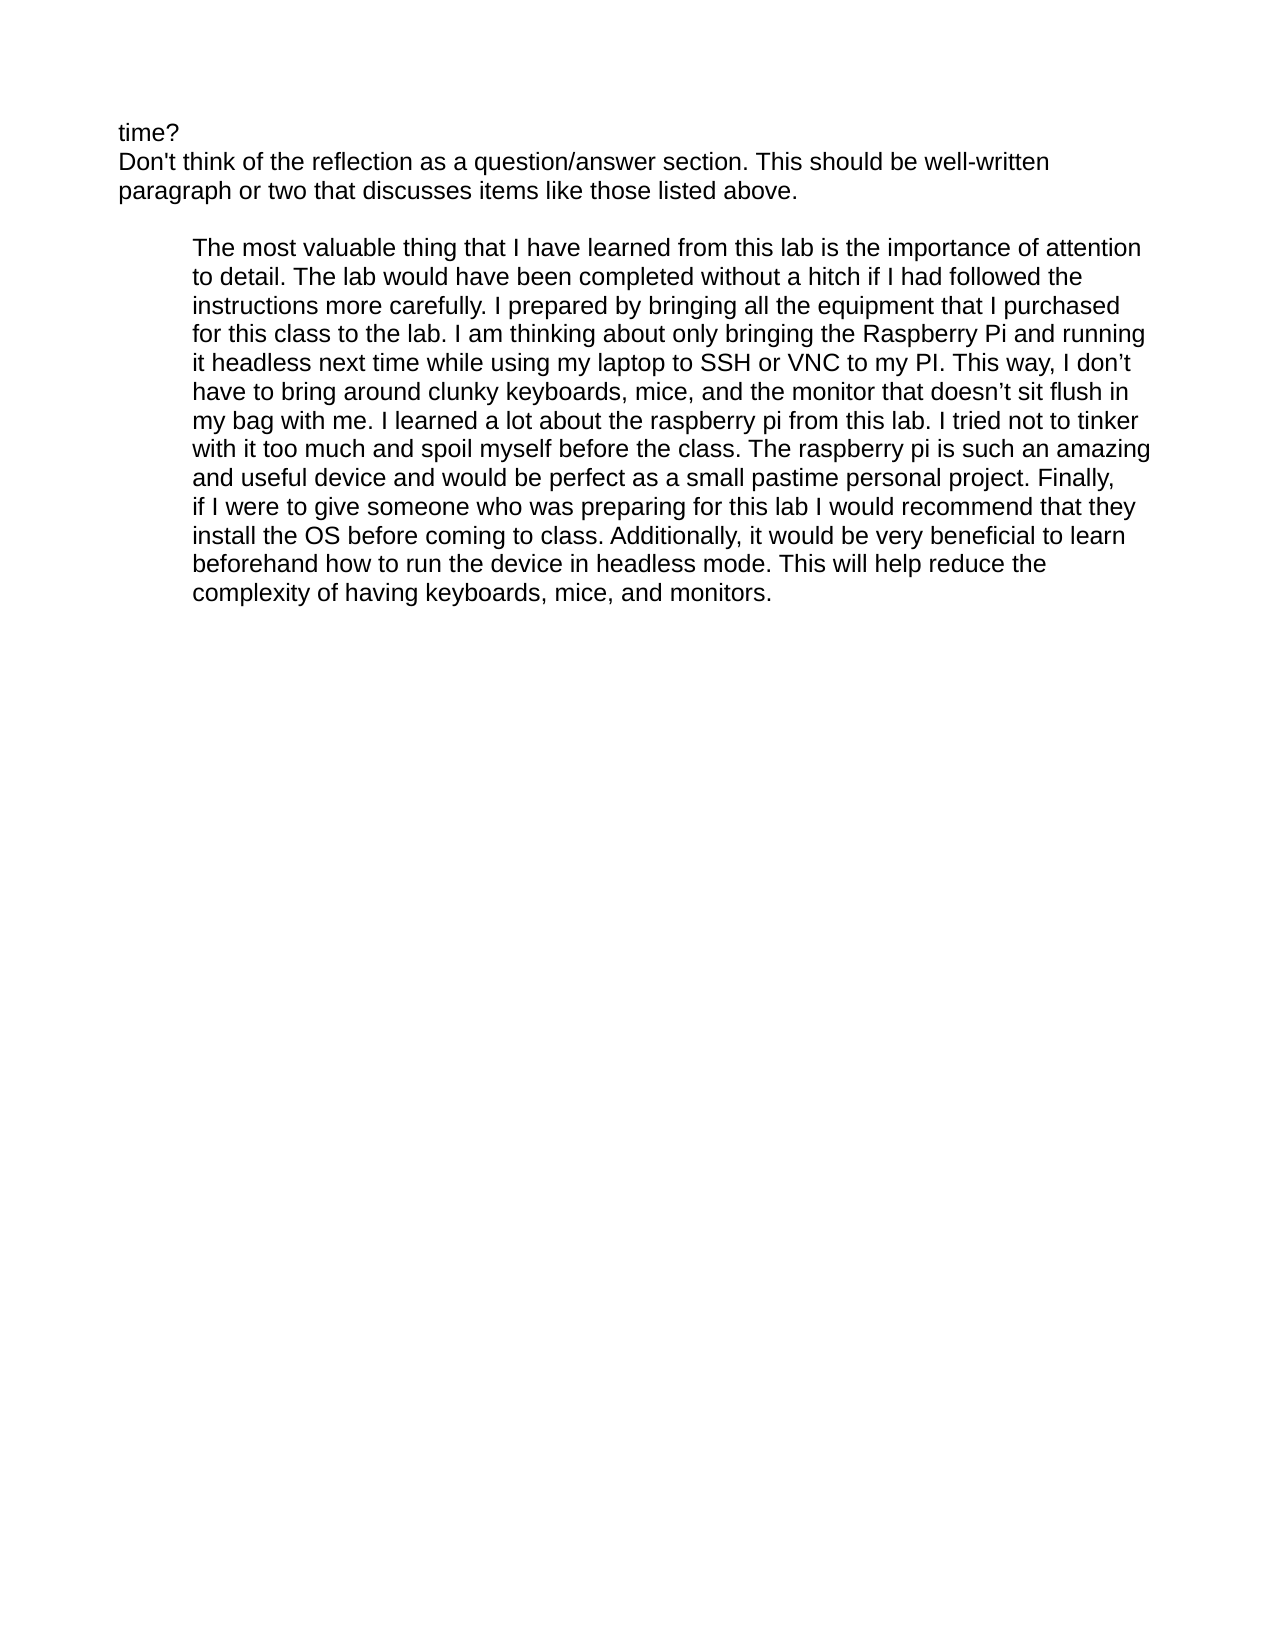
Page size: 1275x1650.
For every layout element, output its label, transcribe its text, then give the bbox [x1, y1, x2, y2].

text time? Don't think of the reflection as a question/answer section. This should be well-written paragraph or two that discusses items like those listed above. [118, 118, 1157, 204]
text The most valuable thing that I have learned from this lab is the importance of attention to detail. The lab would have been completed without a hitch if I had followed the instructions more carefully. I prepared by bringing all the equipment that I purchased for this class to the lab. I am thinking about only bringing the Raspberry Pi and running it headless next time while using my laptop to SSH or VNC to my PI. This way, I don’t have to bring around clunky keyboards, mice, and the monitor that doesn’t sit flush in my bag with me. I learned a lot about the raspberry pi from this lab. I tried not to tinker with it too much and spoil myself before the class. The raspberry pi is such an amazing and useful device and would be perfect as a small pastime personal project. Finally, if I were to give someone who was preparing for this lab I would recommend that they install the OS before coming to class. Additionally, it would be very beneficial to learn beforehand how to run the device in headless mode. This will help reduce the complexity of having keyboards, mice, and monitors. [118, 233, 1157, 607]
